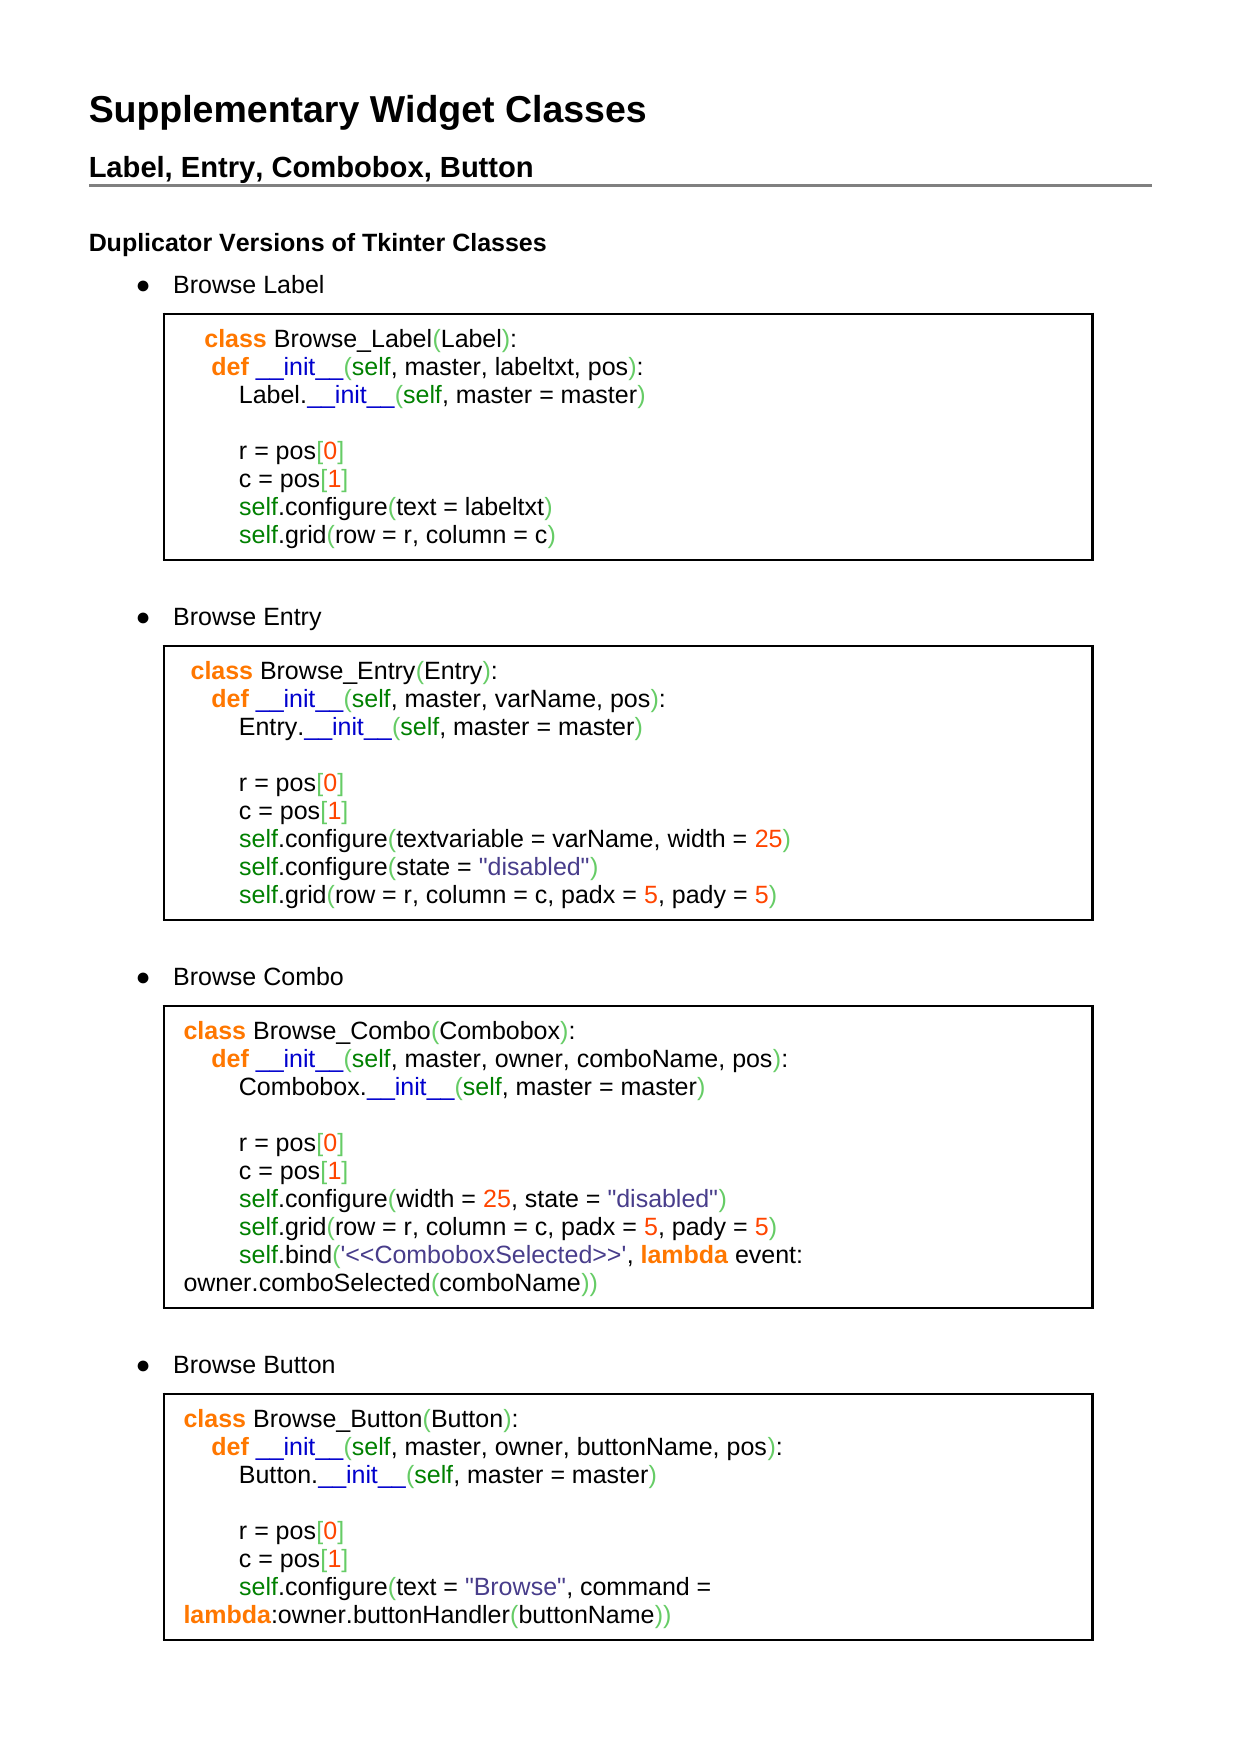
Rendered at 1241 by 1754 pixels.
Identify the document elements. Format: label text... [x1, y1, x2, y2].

list Browse Label [135, 271, 1142, 299]
list Browse Entry [135, 603, 1142, 631]
subtitle Label, Entry, Combobox, Button [88, 151, 1152, 187]
table_header class Browse_Button(Button): def __init__(self, master, owner, buttonName, pos): Button.__init__(self, master = master) r = pos[0] c = pos[1] self.configure(text = "Browse", command = lambda:owner.buttonHandler(buttonName)) [165, 1395, 1091, 1639]
table_header class Browse_Label(Label): def __init__(self, master, labeltxt, pos): Label.__init__(self, master = master) r = pos[0] c = pos[1] self.configure(text = labeltxt) self.grid(row = r, column = c) [165, 315, 1091, 559]
list Browse Combo [135, 963, 1142, 991]
subtitle Duplicator Versions of Tkinter Classes [88, 229, 1152, 257]
subtitle Supplementary Widget Classes [88, 88, 1152, 130]
table_header class Browse_Combo(Combobox): def __init__(self, master, owner, comboName, pos): Combobox.__init__(self, master = master) r = pos[0] c = pos[1] self.configure(width = 25, state = "disabled") self.grid(row = r, column = c, padx = 5, pady = 5) self.bind('<<ComboboxSelected>>', lambda event: owner.comboSelected(comboName)) [165, 1007, 1091, 1307]
list Browse Button [135, 1351, 1142, 1379]
table_header class Browse_Entry(Entry): def __init__(self, master, varName, pos): Entry.__init__(self, master = master) r = pos[0] c = pos[1] self.configure(textvariable = varName, width = 25) self.configure(state = "disabled") self.grid(row = r, column = c, padx = 5, pady = 5) [165, 647, 1091, 919]
